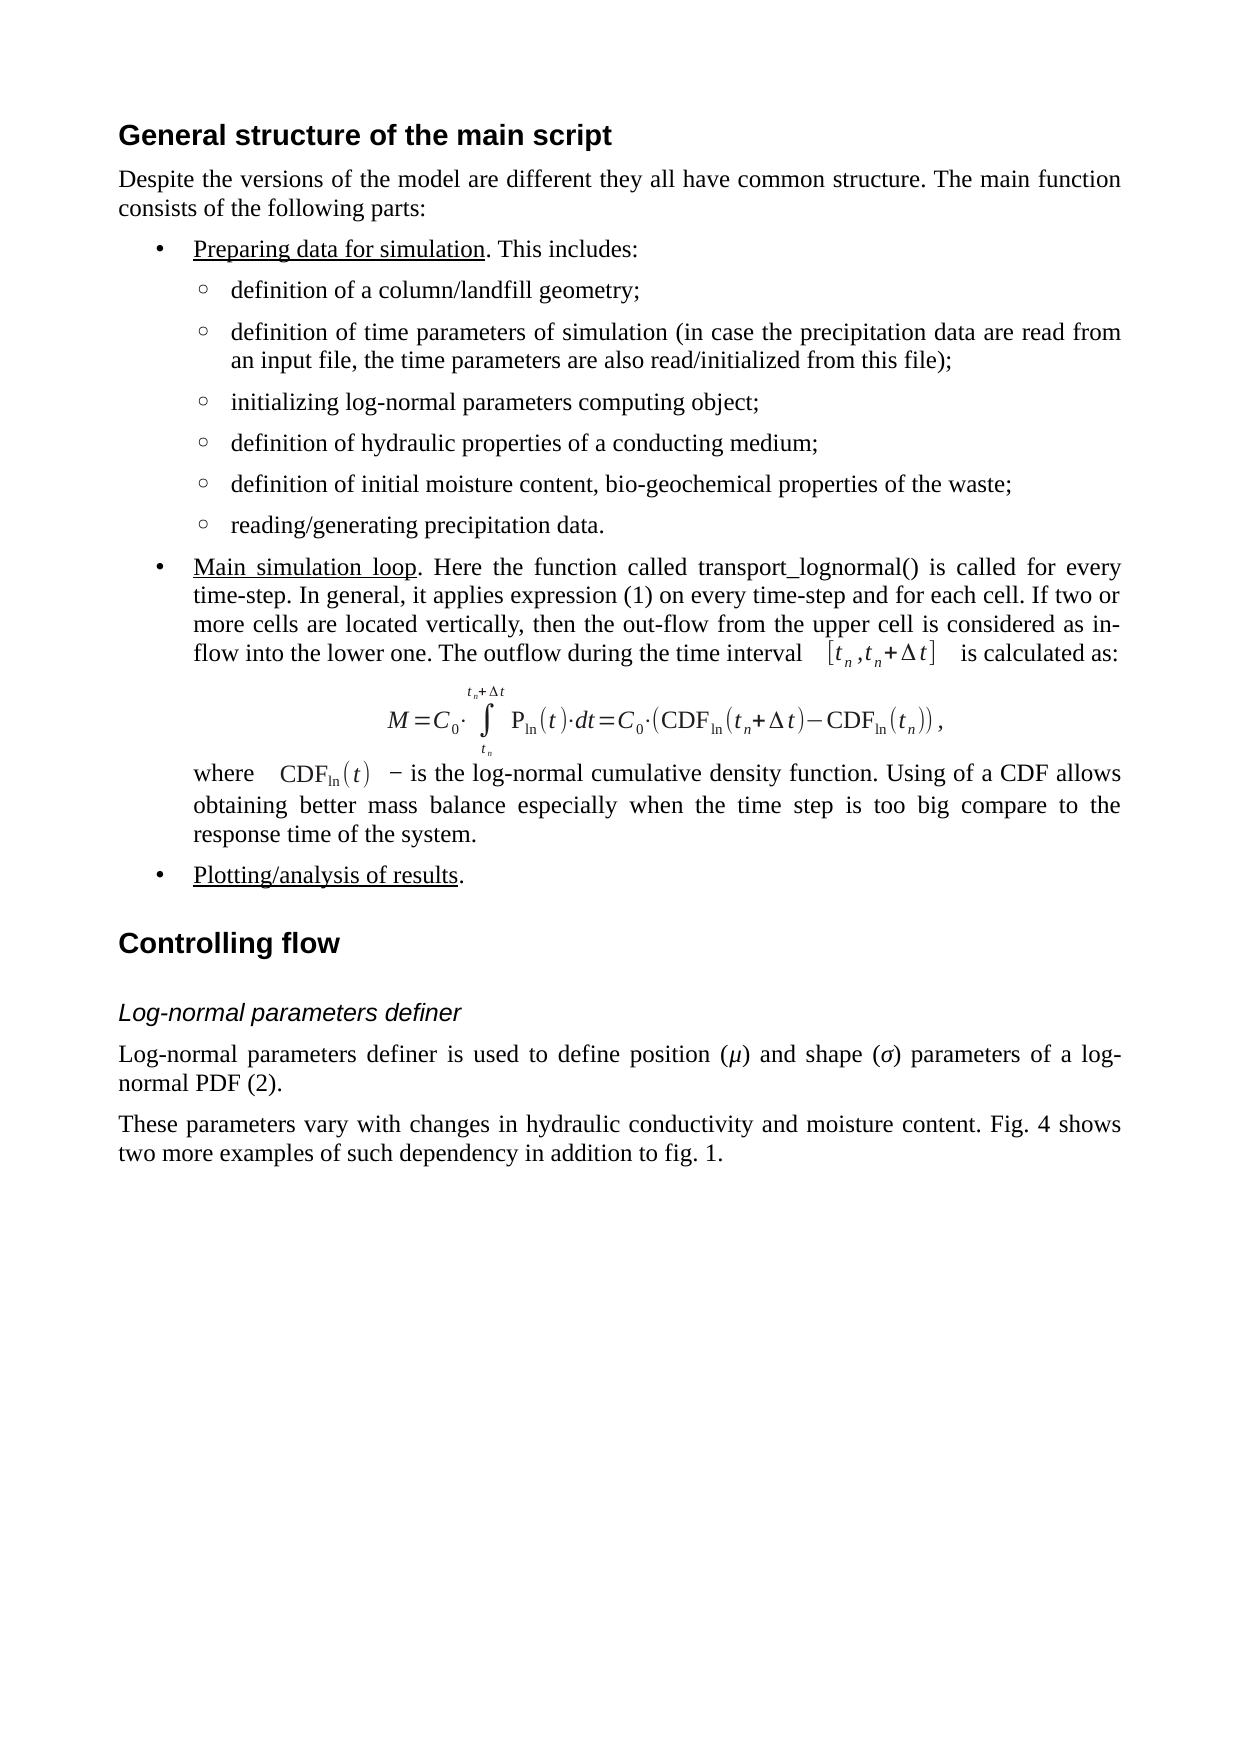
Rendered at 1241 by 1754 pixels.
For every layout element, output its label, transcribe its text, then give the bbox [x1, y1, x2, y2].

text Log-normal parameters definer is used to define position (μ) and shape (σ) parameters of a log-normal PDF (2). [118, 1039, 1122, 1096]
list reading/generating precipitation data. [193, 510, 1122, 539]
list definition of time parameters of simulation (in case the precipitation data are read from an input file, the time parameters are also read/initialized from this file); [193, 317, 1122, 374]
text These parameters vary with changes in hydraulic conductivity and moisture content. Fig. 4 shows two more examples of such dependency in addition to fig. 1. [118, 1109, 1122, 1166]
text where − is the log-normal cumulative density function. Using of a CDF allows obtaining better mass balance especially when the time step is too big compare to the response time of the system. [193, 758, 1122, 848]
subtitle Controlling flow [118, 927, 1122, 960]
list definition of a column/landfill geometry; [193, 275, 1122, 304]
list definition of hydraulic properties of a conducting medium; [193, 428, 1122, 457]
list Main simulation loop. Here the function called transport_lognormal() is called for every time-step. In general, it applies expression (1) on every time-step and for each cell. If two or more cells are located vertically, then the out-flow from the upper cell is considered as in-flow into the lower one. The outflow during the time interval is calculated as: [156, 552, 1122, 670]
list initializing log-normal parameters computing object; [193, 387, 1122, 415]
list Plotting/analysis of results. [156, 860, 1122, 889]
text Despite the versions of the model are different they all have common structure. The main function consists of the following parts: [118, 164, 1122, 222]
list definition of initial moisture content, bio-geochemical properties of the waste; [193, 469, 1122, 498]
subtitle General structure of the main script [118, 118, 1122, 152]
subtitle Log-normal parameters definer [118, 998, 1122, 1026]
list Preparing data for simulation. This includes: [156, 234, 1122, 263]
